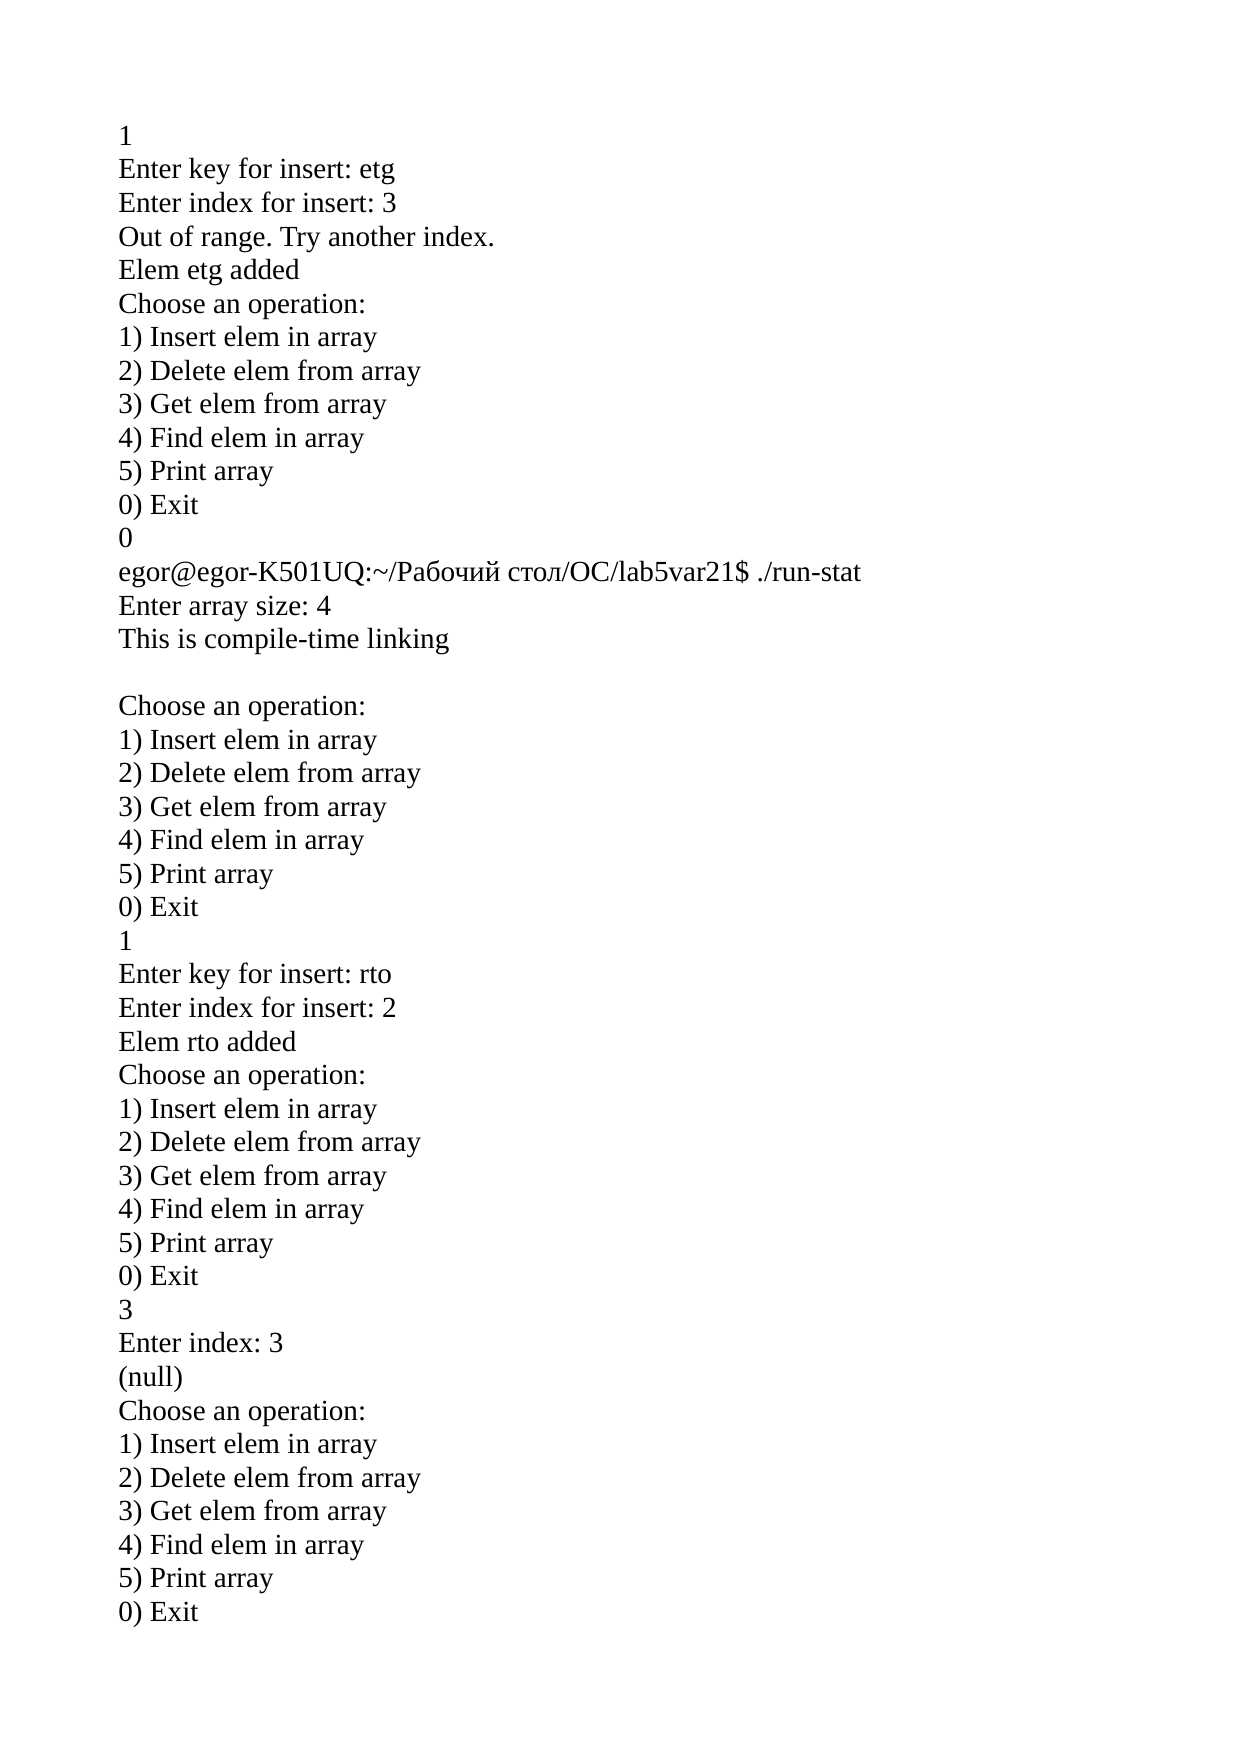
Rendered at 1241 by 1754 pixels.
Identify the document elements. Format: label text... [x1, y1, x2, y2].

text 3) Get elem from array [118, 789, 1122, 822]
text 3) Get elem from array [118, 1158, 1122, 1191]
text 0) Exit [118, 1594, 1122, 1627]
text Enter array size: 4 [118, 588, 1122, 621]
text 0) Exit [118, 1258, 1122, 1292]
text Enter key for insert: etg [118, 152, 1122, 185]
text 1) Insert elem in array [118, 1091, 1122, 1124]
text Elem etg added [118, 252, 1122, 286]
text Out of range. Try another index. [118, 219, 1122, 252]
text 5) Print array [118, 856, 1122, 889]
text Enter index: 3 [118, 1326, 1122, 1359]
text Choose an operation: [118, 286, 1122, 319]
text Enter index for insert: 3 [118, 185, 1122, 219]
text Choose an operation: [118, 1057, 1122, 1091]
text 2) Delete elem from array [118, 755, 1122, 789]
text 4) Find elem in array [118, 1191, 1122, 1225]
text 0) Exit [118, 487, 1122, 521]
text 5) Print array [118, 453, 1122, 487]
text 0 [118, 521, 1122, 554]
text 4) Find elem in array [118, 420, 1122, 453]
text Choose an operation: [118, 688, 1122, 722]
text 1) Insert elem in array [118, 319, 1122, 353]
text 1 [118, 118, 1122, 152]
text Choose an operation: [118, 1393, 1122, 1426]
text This is compile-time linking [118, 621, 1122, 655]
text 5) Print array [118, 1560, 1122, 1594]
text Elem rto added [118, 1024, 1122, 1057]
text 2) Delete elem from array [118, 353, 1122, 386]
text 4) Find elem in array [118, 822, 1122, 856]
text 3 [118, 1292, 1122, 1326]
text 1) Insert elem in array [118, 1426, 1122, 1460]
text 3) Get elem from array [118, 386, 1122, 420]
text 2) Delete elem from array [118, 1124, 1122, 1158]
text 4) Find elem in array [118, 1527, 1122, 1560]
text 2) Delete elem from array [118, 1460, 1122, 1493]
text 5) Print array [118, 1225, 1122, 1258]
text Enter key for insert: rto [118, 957, 1122, 990]
text 1 [118, 923, 1122, 957]
text 3) Get elem from array [118, 1493, 1122, 1527]
text 0) Exit [118, 889, 1122, 923]
text Enter index for insert: 2 [118, 990, 1122, 1024]
text (null) [118, 1359, 1122, 1393]
text egor@egor-K501UQ:~/Рабочий стол/OC/lab5var21$ ./run-stat [118, 554, 1122, 588]
text 1) Insert elem in array [118, 722, 1122, 755]
